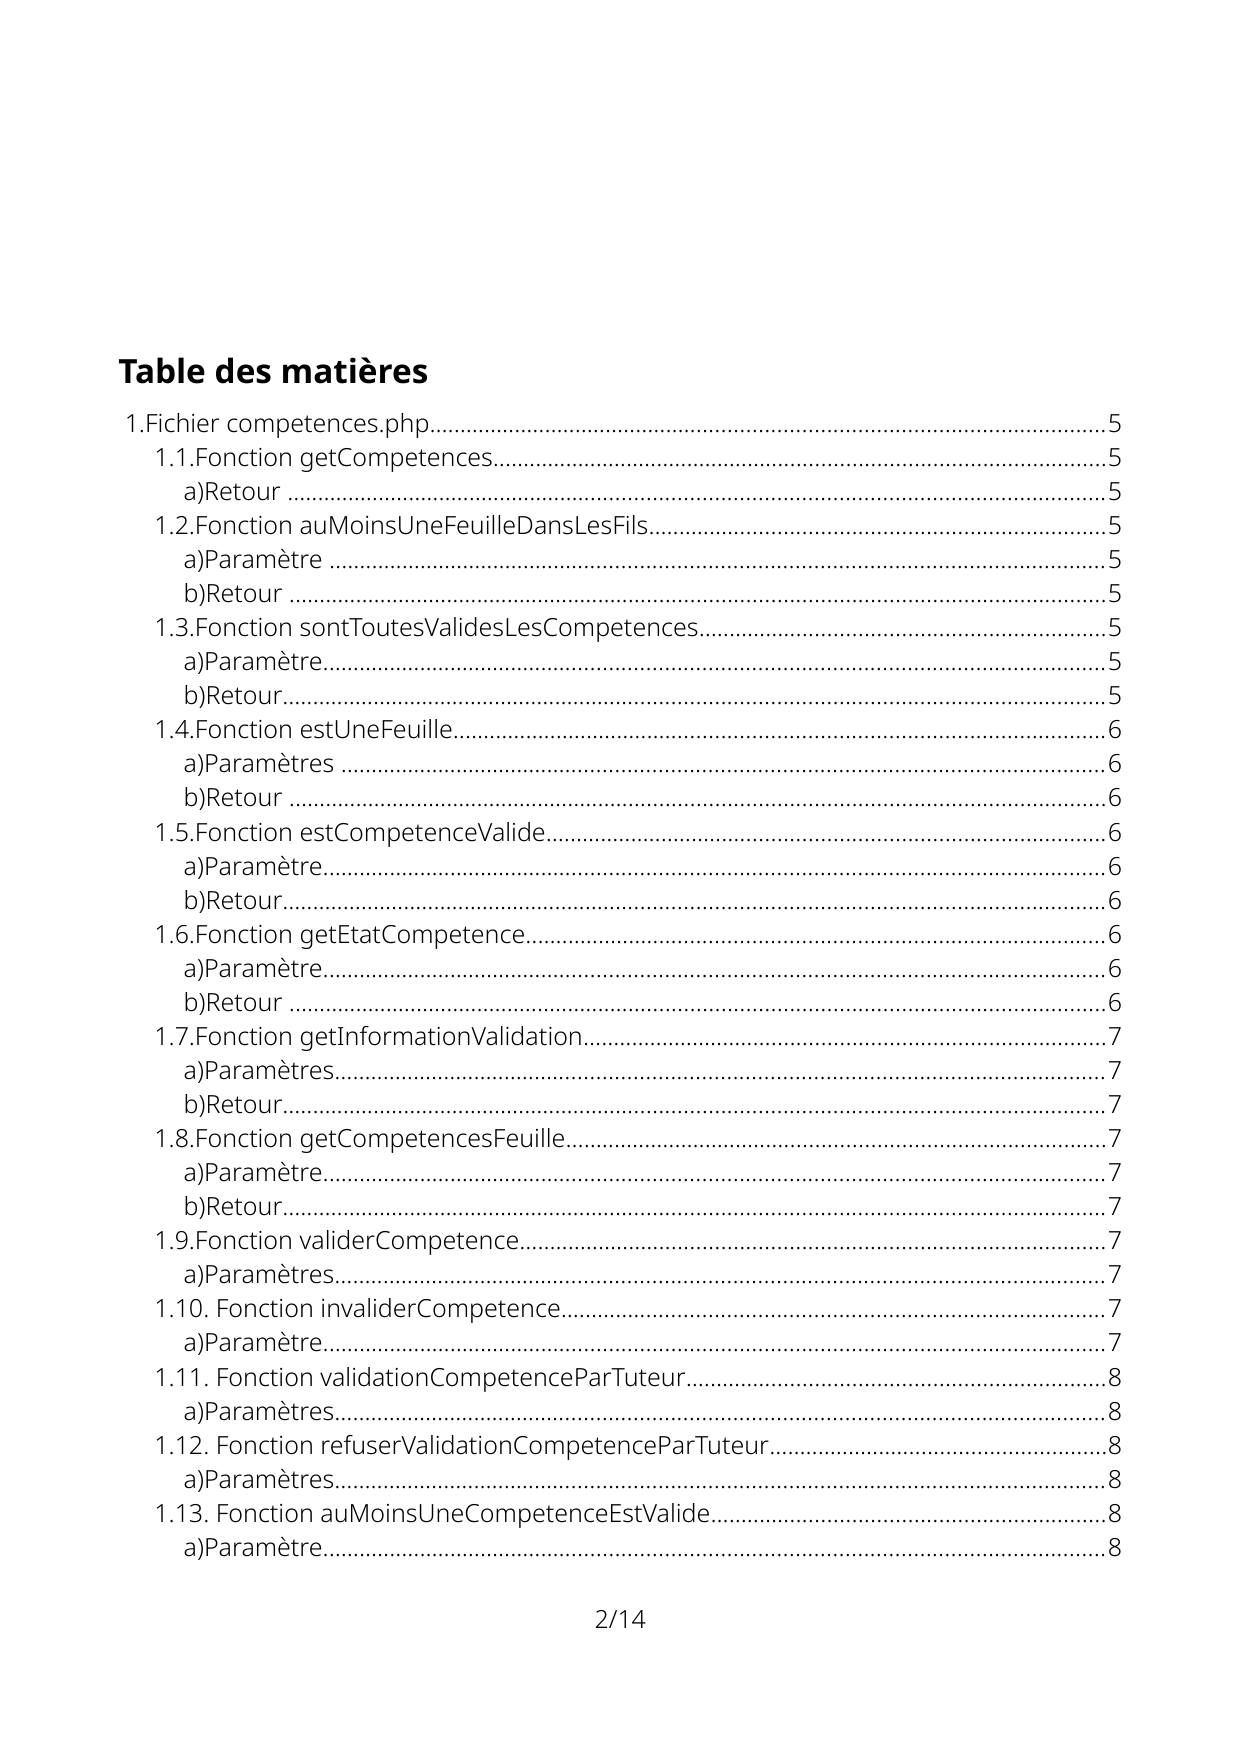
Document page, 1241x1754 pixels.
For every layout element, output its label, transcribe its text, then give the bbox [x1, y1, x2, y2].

text a)Paramètres 7 [177, 1257, 1122, 1291]
text 1.4.Fonction estUneFeuille 6 [148, 712, 1122, 746]
text a)Paramètre 5 [177, 542, 1122, 576]
text a)Retour 5 [177, 473, 1122, 508]
text 1.2.Fonction auMoinsUneFeuilleDansLesFils 5 [148, 508, 1122, 542]
text 1.10. Fonction invaliderCompetence 7 [148, 1291, 1122, 1325]
text b)Retour 5 [177, 678, 1122, 712]
text 1.13. Fonction auMoinsUneCompetenceEstValide 8 [148, 1495, 1122, 1529]
text 1.7.Fonction getInformationValidation 7 [148, 1018, 1122, 1053]
text a)Paramètres 6 [177, 746, 1122, 780]
text 1.8.Fonction getCompetencesFeuille 7 [148, 1121, 1122, 1155]
text 1.6.Fonction getEtatCompetence 6 [148, 916, 1122, 950]
text a)Paramètres 8 [177, 1461, 1122, 1495]
text 1.Fichier competences.php 5 [118, 405, 1122, 439]
text b)Retour 6 [177, 780, 1122, 814]
text 1.11. Fonction validationCompetenceParTuteur 8 [148, 1359, 1122, 1393]
text b)Retour 6 [177, 984, 1122, 1018]
text 1.3.Fonction sontToutesValidesLesCompetences 5 [148, 610, 1122, 644]
text a)Paramètres 8 [177, 1393, 1122, 1427]
text a)Paramètre 6 [177, 848, 1122, 882]
text a)Paramètre 8 [177, 1529, 1122, 1563]
subtitle Table des matières [118, 347, 1122, 393]
text 1.9.Fonction validerCompetence 7 [148, 1223, 1122, 1257]
text a)Paramètre 6 [177, 950, 1122, 984]
text b)Retour 7 [177, 1087, 1122, 1121]
text 1.12. Fonction refuserValidationCompetenceParTuteur 8 [148, 1427, 1122, 1461]
text b)Retour 5 [177, 576, 1122, 610]
text b)Retour 6 [177, 882, 1122, 916]
text 1.1.Fonction getCompetences 5 [148, 439, 1122, 473]
text a)Paramètre 7 [177, 1155, 1122, 1189]
text a)Paramètre 5 [177, 644, 1122, 678]
text a)Paramètres 7 [177, 1053, 1122, 1087]
text a)Paramètre 7 [177, 1325, 1122, 1359]
text 1.5.Fonction estCompetenceValide 6 [148, 814, 1122, 848]
text b)Retour 7 [177, 1189, 1122, 1223]
